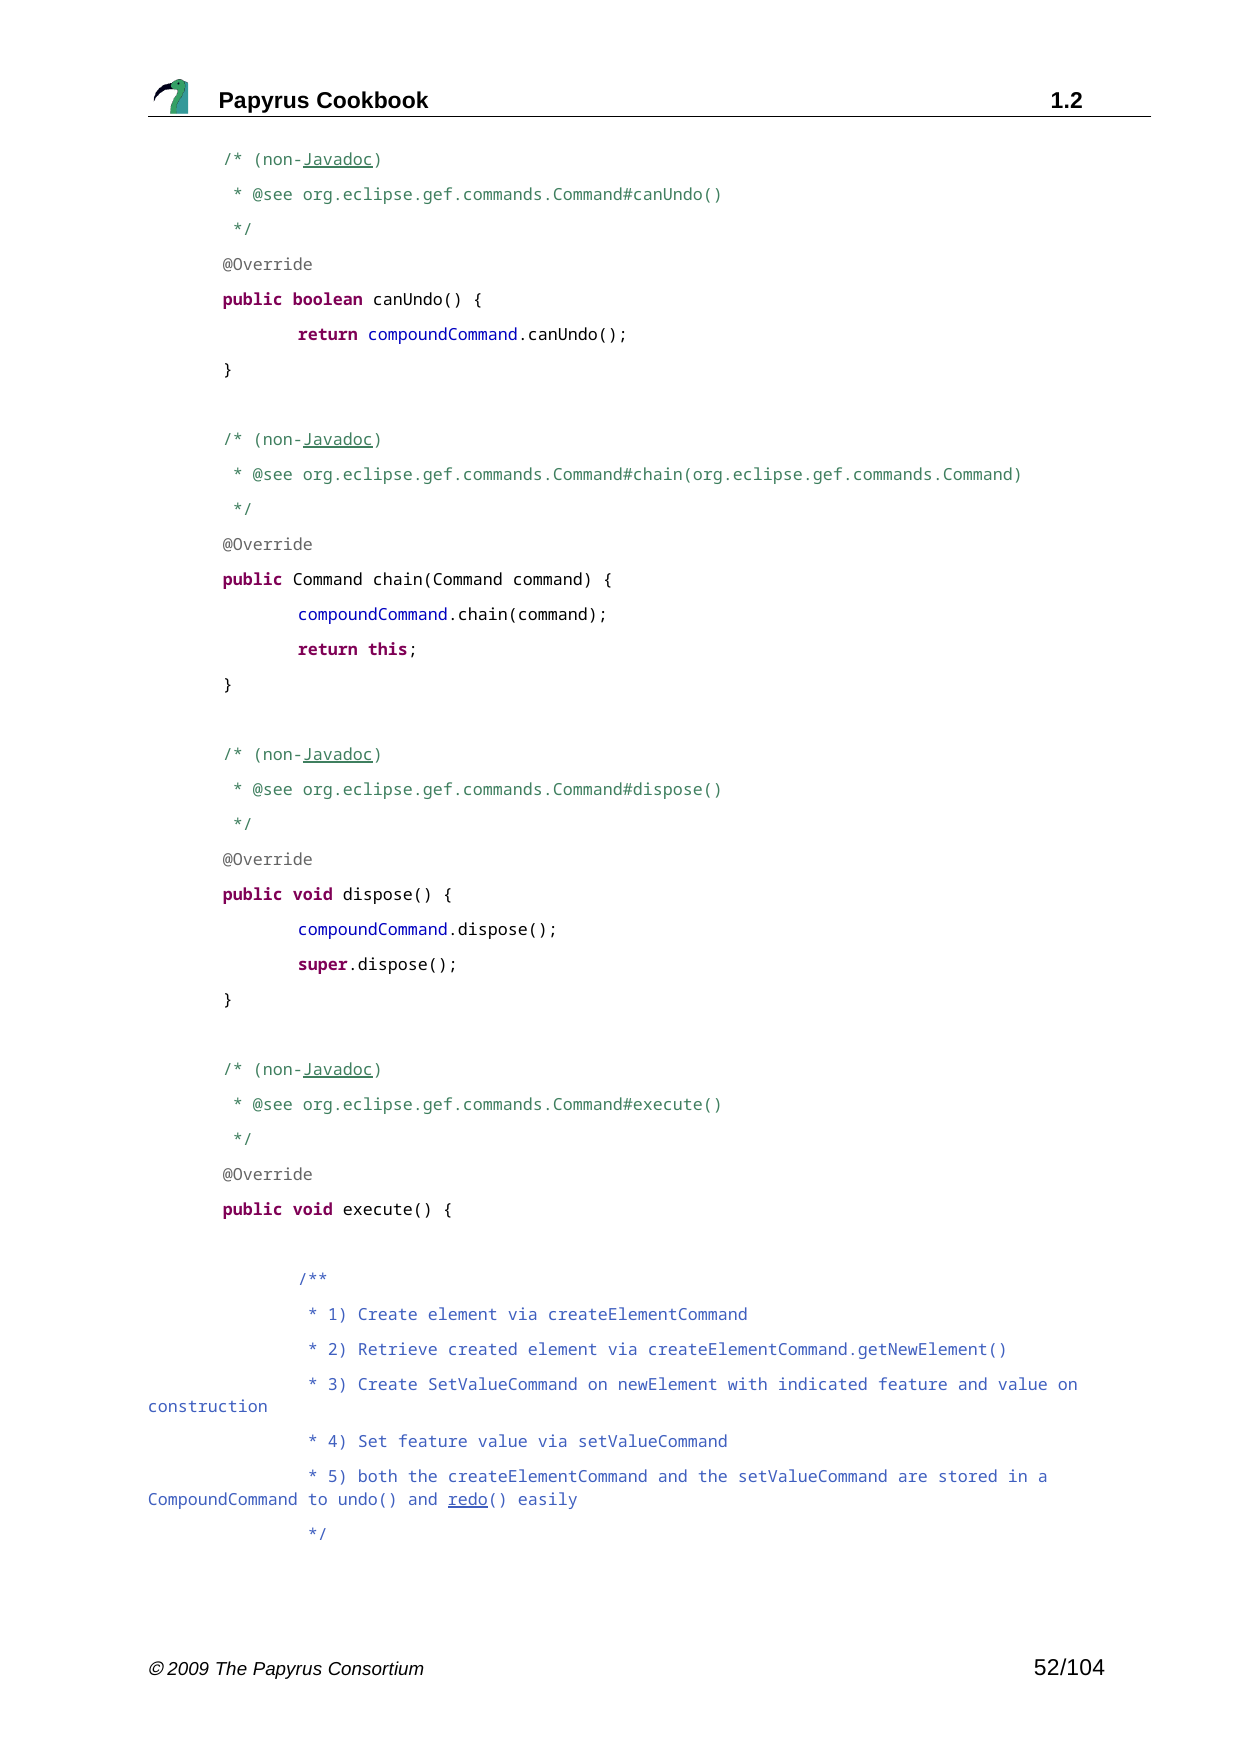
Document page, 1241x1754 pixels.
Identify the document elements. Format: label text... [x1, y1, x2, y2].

text * 4) Set feature value via setValueCommand [148, 1430, 1151, 1453]
text @Override [148, 253, 1151, 275]
text super.dispose(); [148, 953, 1151, 975]
text public void dispose() { [148, 883, 1151, 905]
text public boolean canUndo() { [148, 288, 1151, 310]
text /** [148, 1268, 1151, 1290]
picture [153, 79, 189, 114]
text /* (non-Javadoc) [148, 428, 1151, 450]
text */ [148, 498, 1151, 520]
text public void execute() { [148, 1198, 1151, 1220]
text } [148, 988, 1151, 1010]
text @Override [148, 533, 1151, 555]
text * @see org.eclipse.gef.commands.Command#dispose() [148, 778, 1151, 800]
text @Override [148, 848, 1151, 870]
text /* (non-Javadoc) [148, 1058, 1151, 1080]
text } [148, 358, 1151, 380]
text * 2) Retrieve created element via createElementCommand.getNewElement() [148, 1338, 1151, 1360]
text * @see org.eclipse.gef.commands.Command#canUndo() [148, 183, 1151, 205]
text @Override [148, 1163, 1151, 1185]
text * 3) Create SetValueCommand on newElement with indicated feature and value on construction [148, 1373, 1151, 1418]
text */ [148, 1523, 1151, 1545]
text } [148, 673, 1151, 695]
text return this; [148, 638, 1151, 660]
text /* (non-Javadoc) [148, 743, 1151, 765]
text /* (non-Javadoc) [148, 148, 1151, 170]
text */ [148, 218, 1151, 240]
text public Command chain(Command command) { [148, 568, 1151, 590]
text * 1) Create element via createElementCommand [148, 1303, 1151, 1325]
text */ [148, 813, 1151, 835]
text * @see org.eclipse.gef.commands.Command#chain(org.eclipse.gef.commands.Command) [148, 463, 1151, 485]
text return compoundCommand.canUndo(); [148, 323, 1151, 345]
text * @see org.eclipse.gef.commands.Command#execute() [148, 1093, 1151, 1115]
text compoundCommand.chain(command); [148, 603, 1151, 625]
text * 5) both the createElementCommand and the setValueCommand are stored in a CompoundCommand to undo() and redo() easily [148, 1465, 1151, 1510]
text compoundCommand.dispose(); [148, 918, 1151, 940]
text */ [148, 1128, 1151, 1150]
